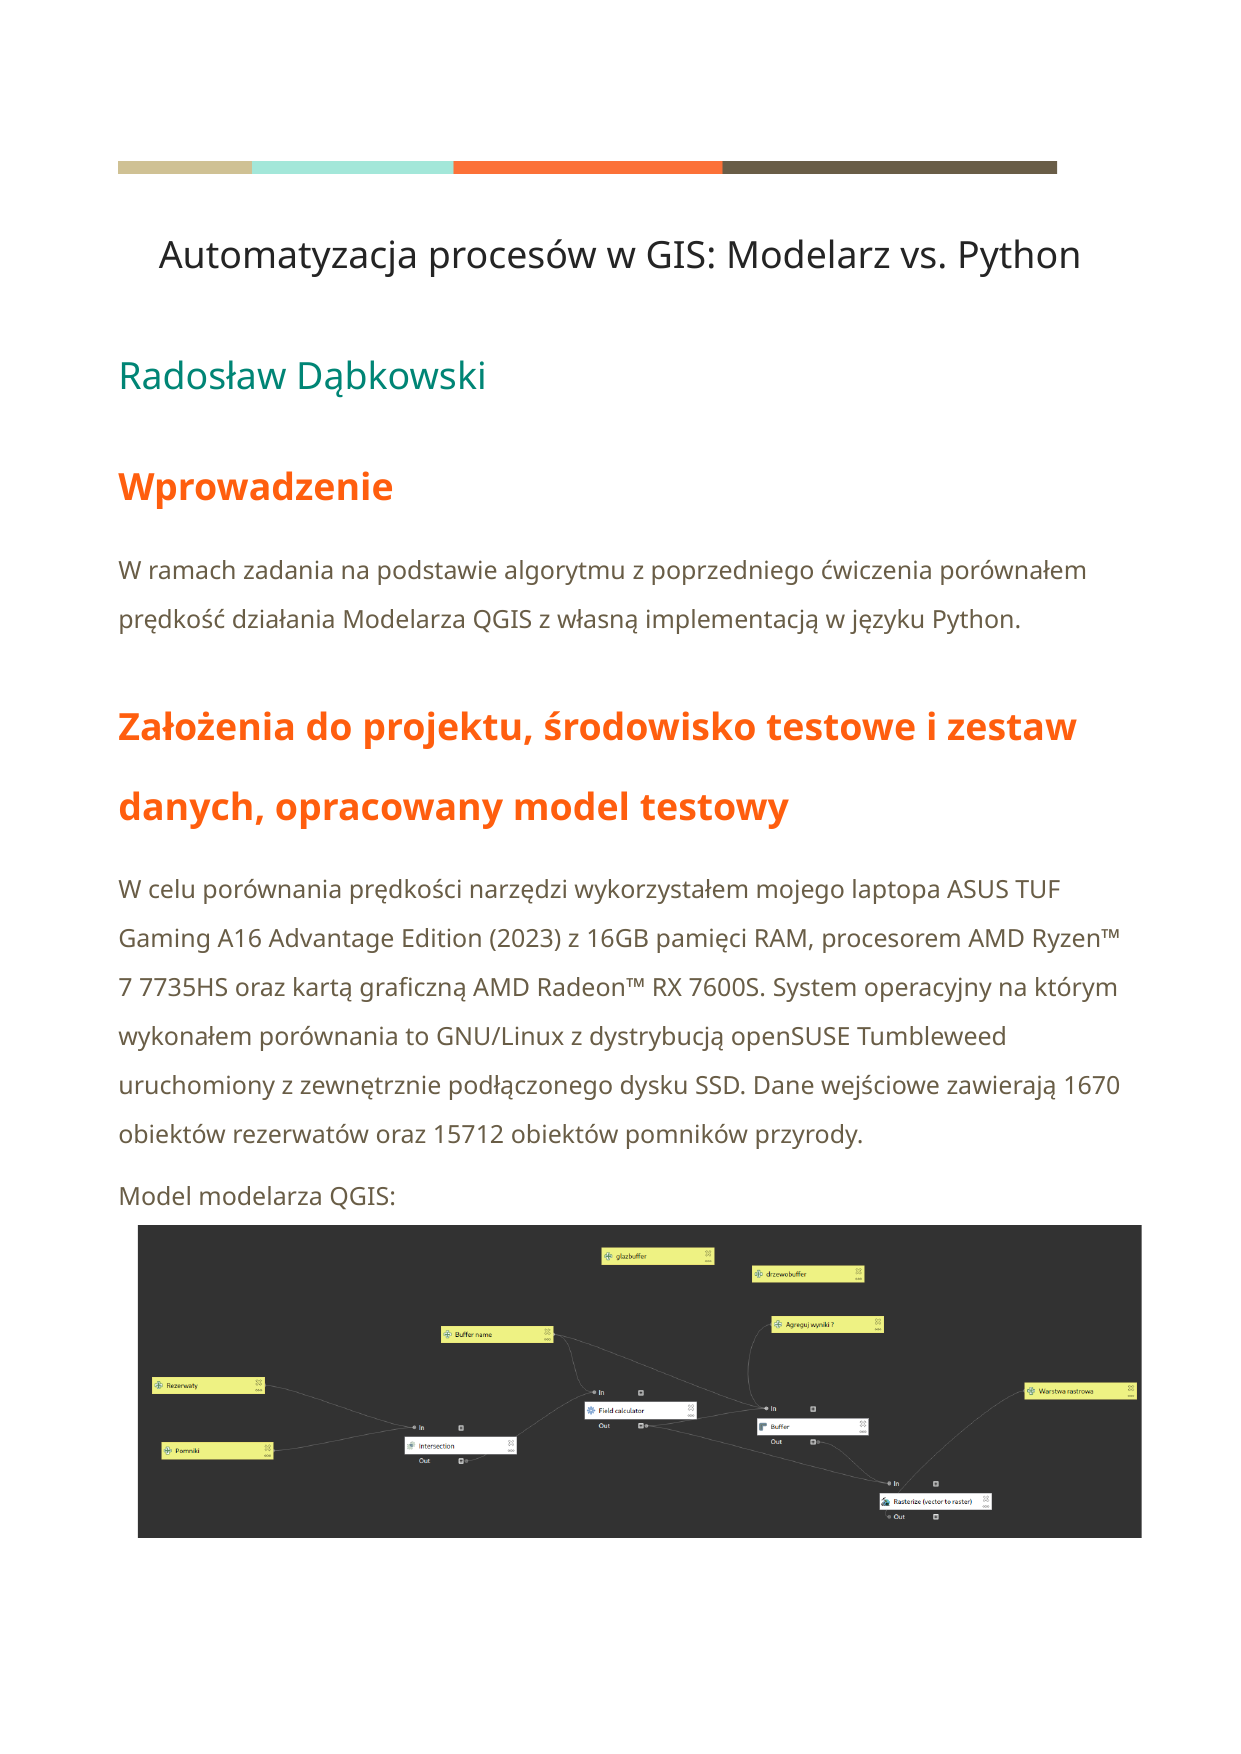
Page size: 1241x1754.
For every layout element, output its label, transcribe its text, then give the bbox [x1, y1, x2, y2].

subtitle Założenia do projektu, środowisko testowe i zestaw danych, opracowany model testowy [118, 701, 1122, 831]
text W celu porównania prędkości narzędzi wykorzystałem mojego laptopa ASUS TUF Gaming A16 Advantage Edition (2023) z 16GB pamięci RAM, procesorem AMD Ryzen™ 7 7735HS oraz kartą graficzną AMD Radeon™ RX 7600S. System operacyjny na którym wykonałem porównania to GNU/Linux z dystrybucją openSUSE Tumbleweed uruchomiony z zewnętrznie podłączonego dysku SSD. Dane wejściowe zawierają 1670 obiektów rezerwatów oraz 15712 obiektów pomników przyrody. [118, 872, 1122, 1151]
text Automatyzacja procesów w GIS: Modelarz vs. Python [118, 228, 1122, 279]
picture [137, 1225, 1142, 1538]
text Radosław Dąbkowski [118, 349, 1122, 400]
subtitle Wprowadzenie [118, 461, 1122, 512]
picture [118, 161, 1058, 174]
text W ramach zadania na podstawie algorytmu z poprzedniego ćwiczenia porównałem prędkość działania Modelarza QGIS z własną implementacją w języku Python. [118, 553, 1122, 636]
text Model modelarza QGIS: [118, 1178, 1122, 1212]
